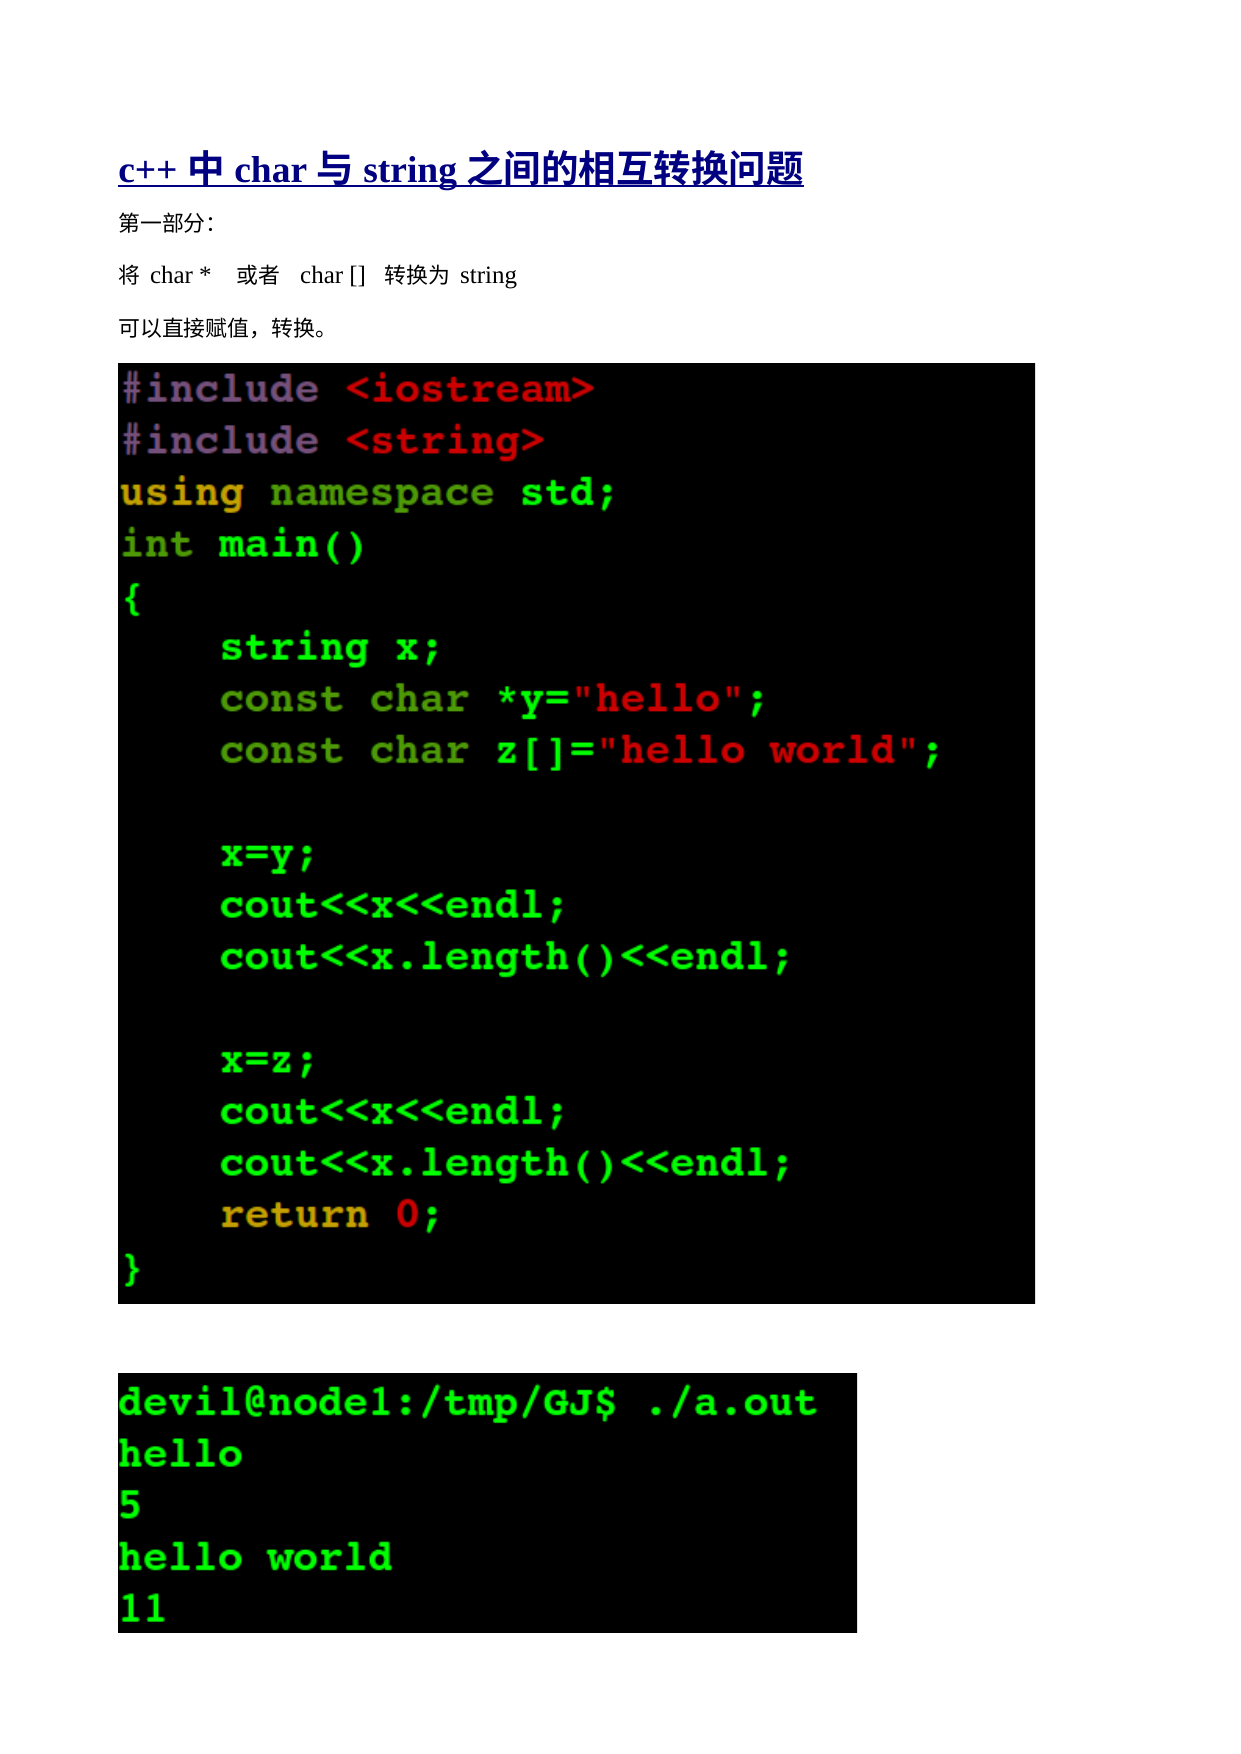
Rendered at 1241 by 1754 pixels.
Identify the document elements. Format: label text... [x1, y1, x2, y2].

text 将 char * 或者 char [] 转换为 string [118, 258, 1122, 290]
picture [118, 363, 1036, 1304]
subtitle c++ 中 char 与 string 之间的相互转换问题 [118, 139, 1122, 193]
text 第一部分： [118, 206, 1122, 238]
picture [118, 1373, 858, 1633]
text 可以直接赋值，转换。 [118, 311, 1122, 343]
